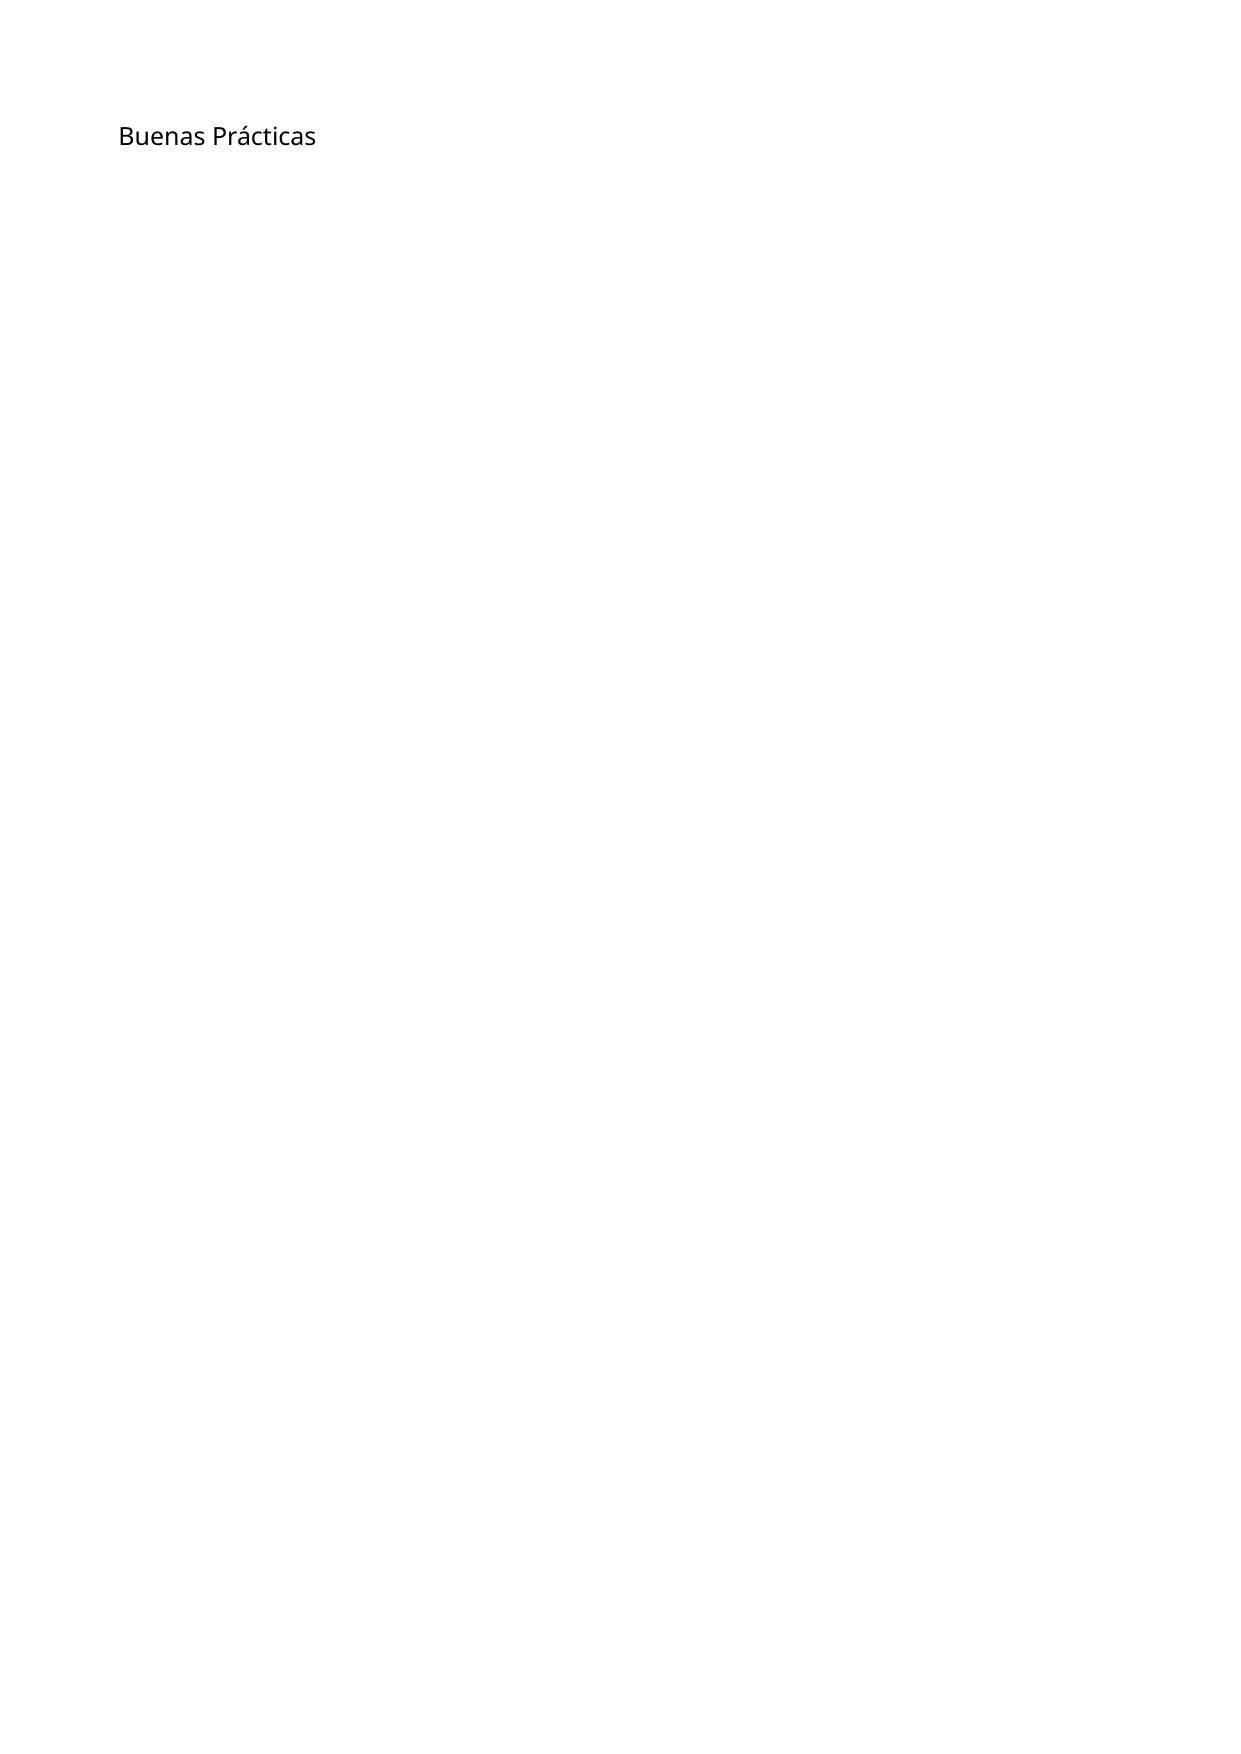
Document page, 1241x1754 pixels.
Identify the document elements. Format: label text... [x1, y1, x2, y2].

text Buenas Prácticas [118, 118, 1122, 152]
